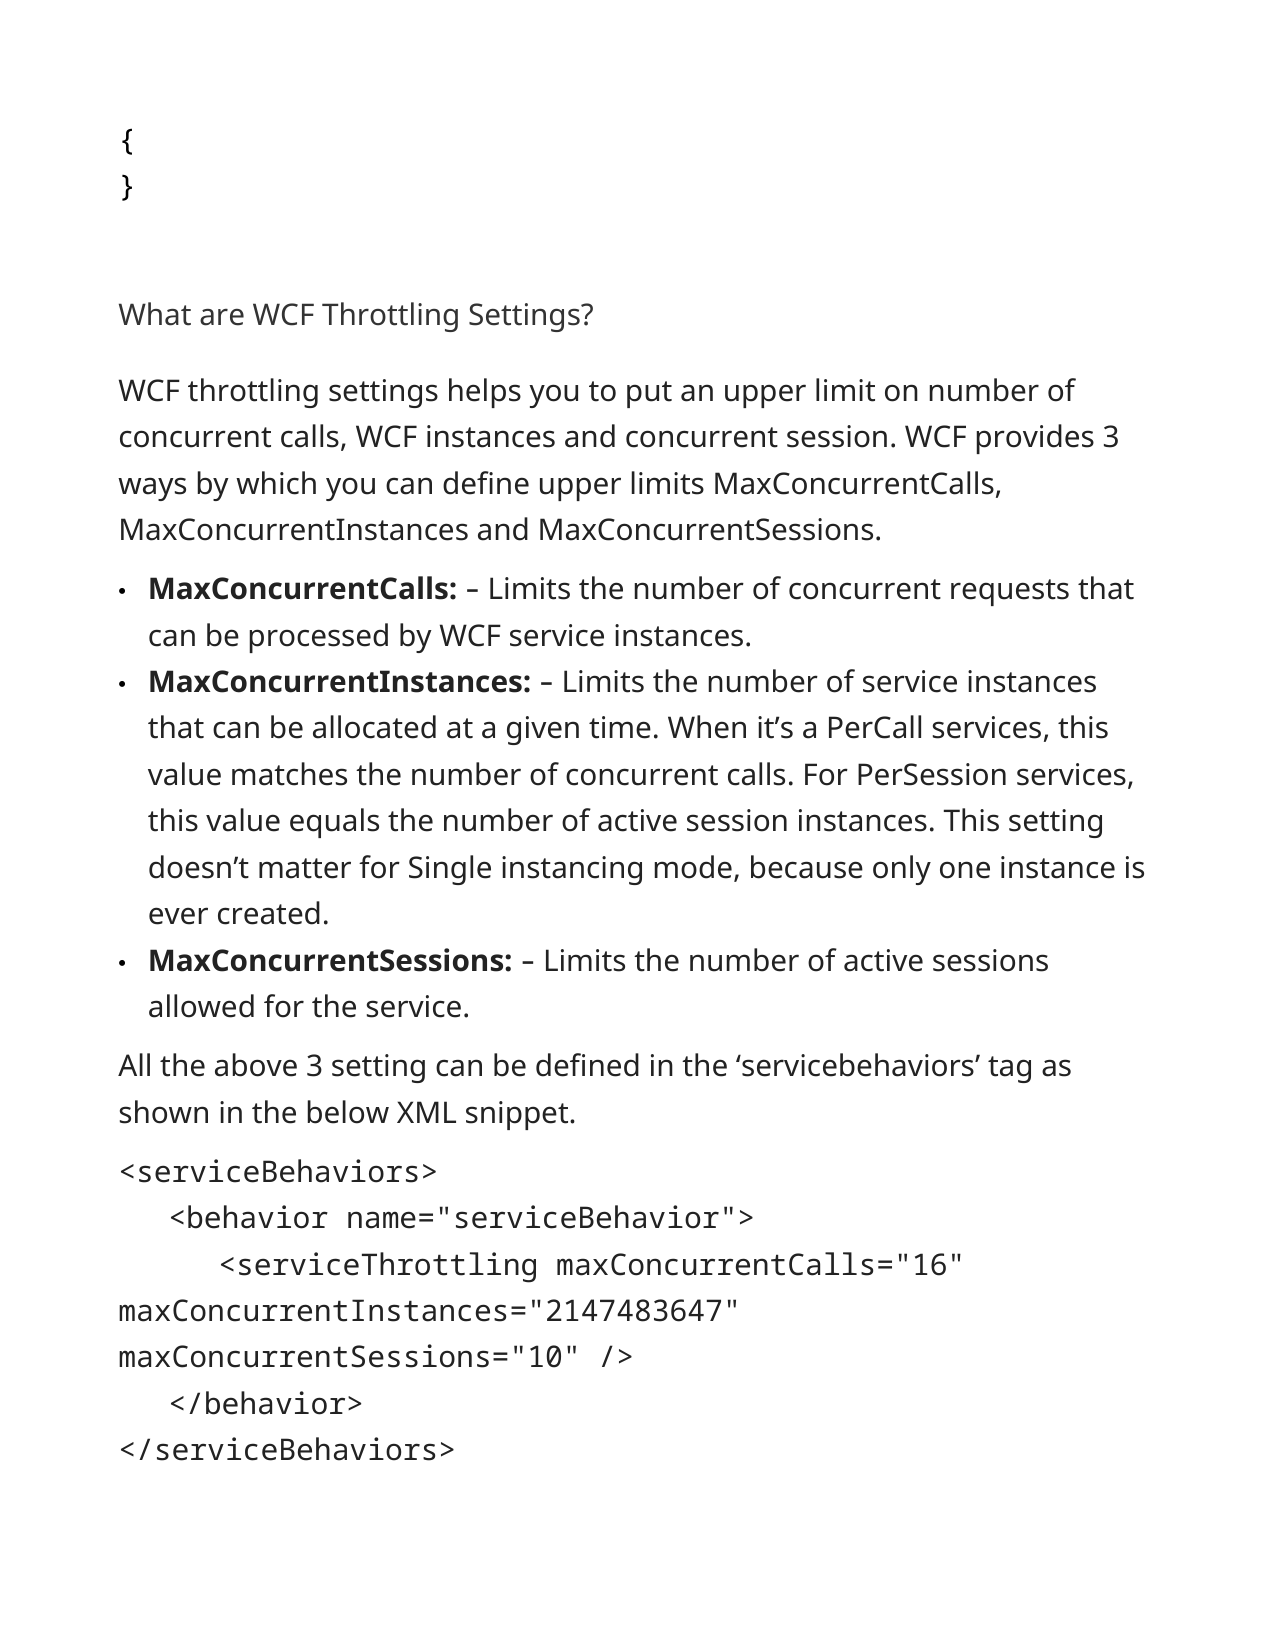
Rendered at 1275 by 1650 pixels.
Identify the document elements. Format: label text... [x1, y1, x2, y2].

text All the above 3 setting can be defined in the ‘servicebehaviors’ tag as shown in the below XML snippet. [118, 1045, 1157, 1132]
text { [118, 118, 1157, 158]
list MaxConcurrentCalls: – Limits the number of concurrent requests that can be processed by WCF service instances. [118, 568, 1157, 655]
list MaxConcurrentSessions: – Limits the number of active sessions allowed for the service. [118, 939, 1157, 1026]
text What are WCF Throttling Settings? [118, 293, 1157, 334]
text </behavior> [118, 1383, 1157, 1423]
text <serviceBehaviors> [118, 1150, 1157, 1191]
text <serviceThrottling maxConcurrentCalls="16" maxConcurrentInstances="2147483647" maxConcurrentSessions="10" /> [118, 1243, 1157, 1377]
text <behavior name="serviceBehavior"> [118, 1197, 1157, 1237]
text } [118, 164, 1157, 205]
text WCF throttling settings helps you to put an upper limit on number of concurrent calls, WCF instances and concurrent session. WCF provides 3 ways by which you can define upper limits MaxConcurrentCalls, MaxConcurrentInstances and MaxConcurrentSessions. [118, 369, 1157, 549]
list MaxConcurrentInstances: – Limits the number of service instances that can be allocated at a given time. When it’s a PerCall services, this value matches the number of concurrent calls. For PerSession services, this value equals the number of active session instances. This setting doesn’t matter for Single instancing mode, because only one instance is ever created. [118, 661, 1157, 933]
text </serviceBehaviors> [118, 1429, 1157, 1469]
